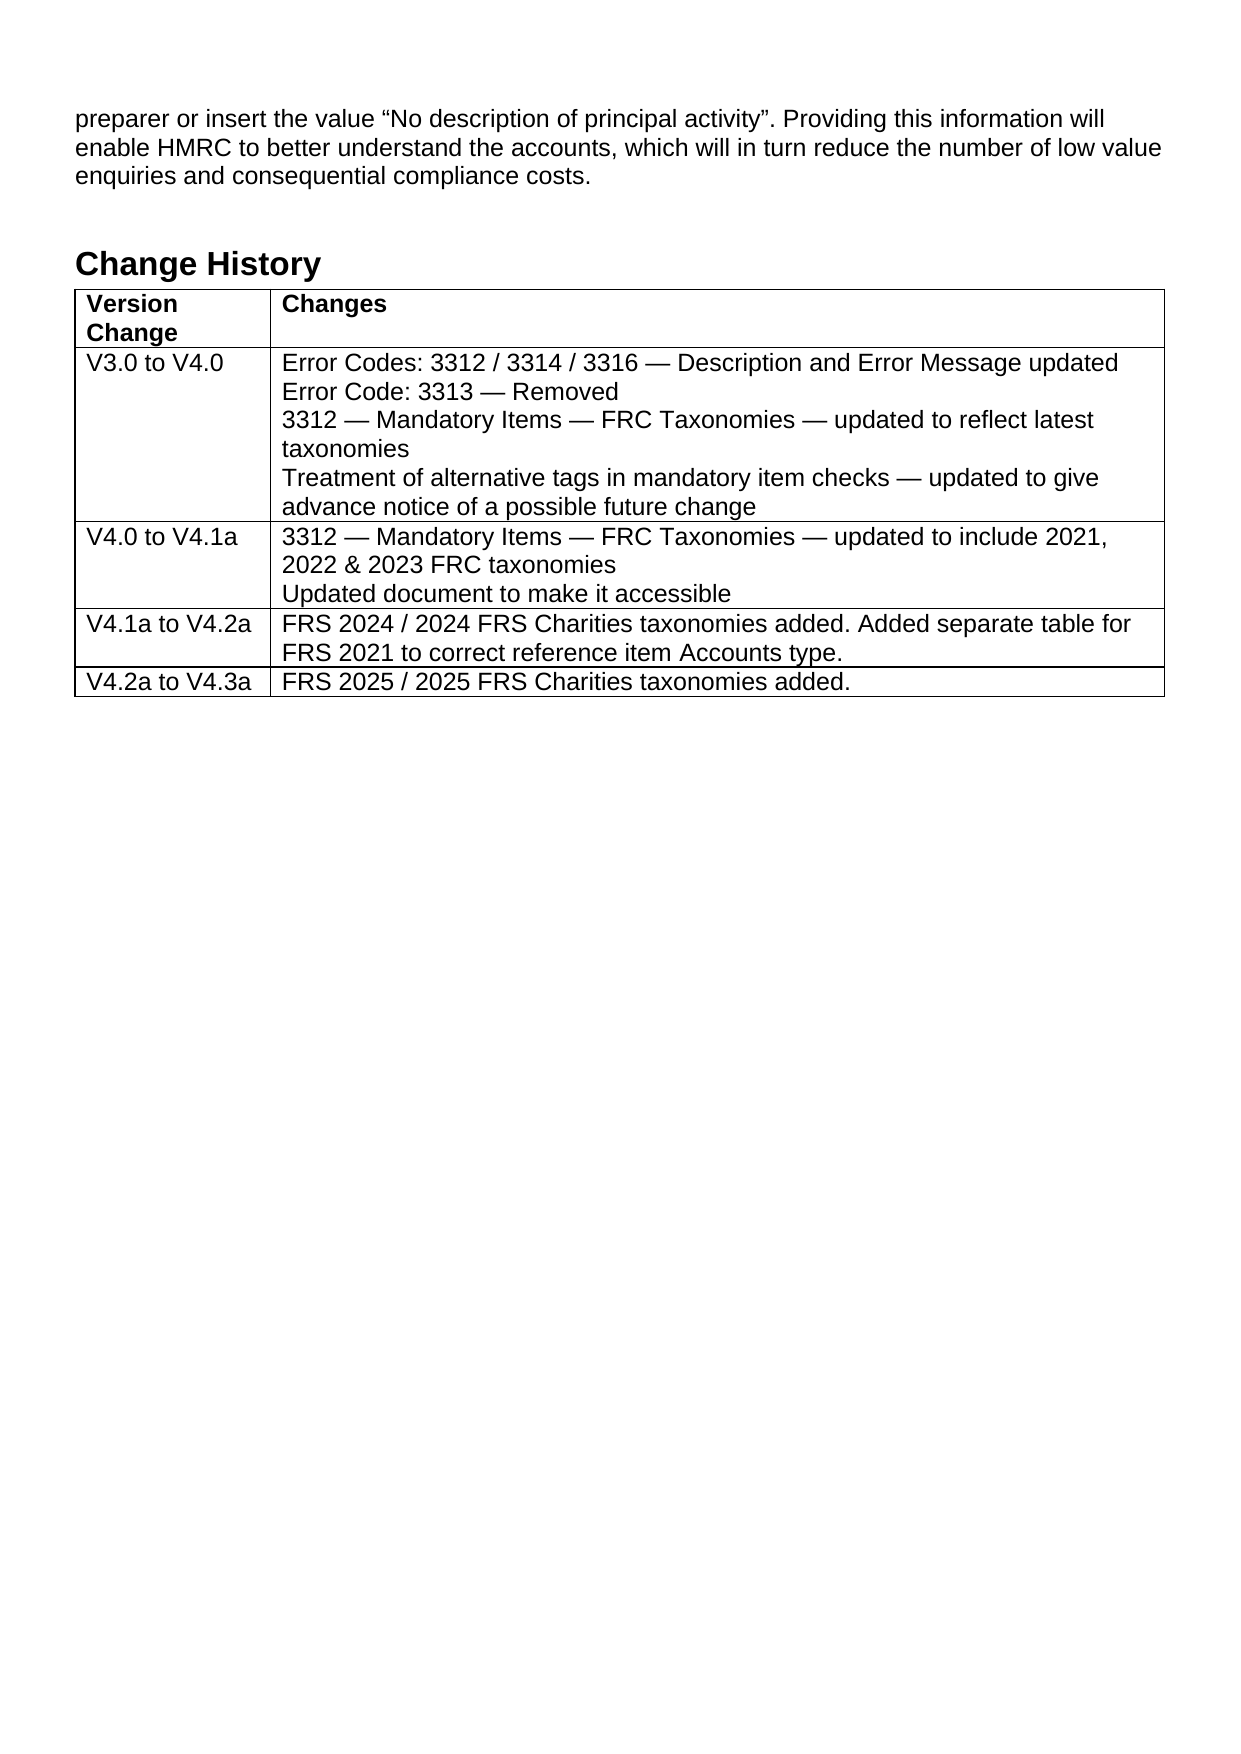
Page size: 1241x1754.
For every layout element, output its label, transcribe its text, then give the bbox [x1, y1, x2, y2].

table_cell V3.0 to V4.0 [76, 348, 270, 521]
table_cell Error Codes: 3312 / 3314 / 3316 — Description and Error Message updated Error Code: 3313 — Removed 3312 — Mandatory Items — FRC Taxonomies — updated to reflect latest taxonomies Treatment of alternative tags in mandatory item checks — updated to give advance notice of a possible future change [271, 348, 1164, 521]
table_cell V4.1a to V4.2a [76, 609, 270, 666]
table_cell FRS 2024 / 2024 FRS Charities taxonomies added. Added separate table for FRS 2021 to correct reference item Accounts type. [271, 609, 1164, 666]
text preparer or insert the value “No description of principal activity”. Providing this information will enable HMRC to better understand the accounts, which will in turn reduce the number of low value enquiries and consequential compliance costs. [75, 104, 1165, 190]
table_cell V4.2a to V4.3a [76, 668, 270, 696]
table_header Version Change [76, 290, 270, 347]
table_cell 3312 — Mandatory Items — FRC Taxonomies — updated to include 2021, 2022 & 2023 FRC taxonomies Updated document to make it accessible [271, 522, 1164, 608]
table_cell FRS 2025 / 2025 FRS Charities taxonomies added. [271, 668, 1164, 696]
table_cell V4.0 to V4.1a [76, 522, 270, 608]
subtitle Change History [75, 244, 1165, 282]
table_header Changes [271, 290, 1164, 347]
